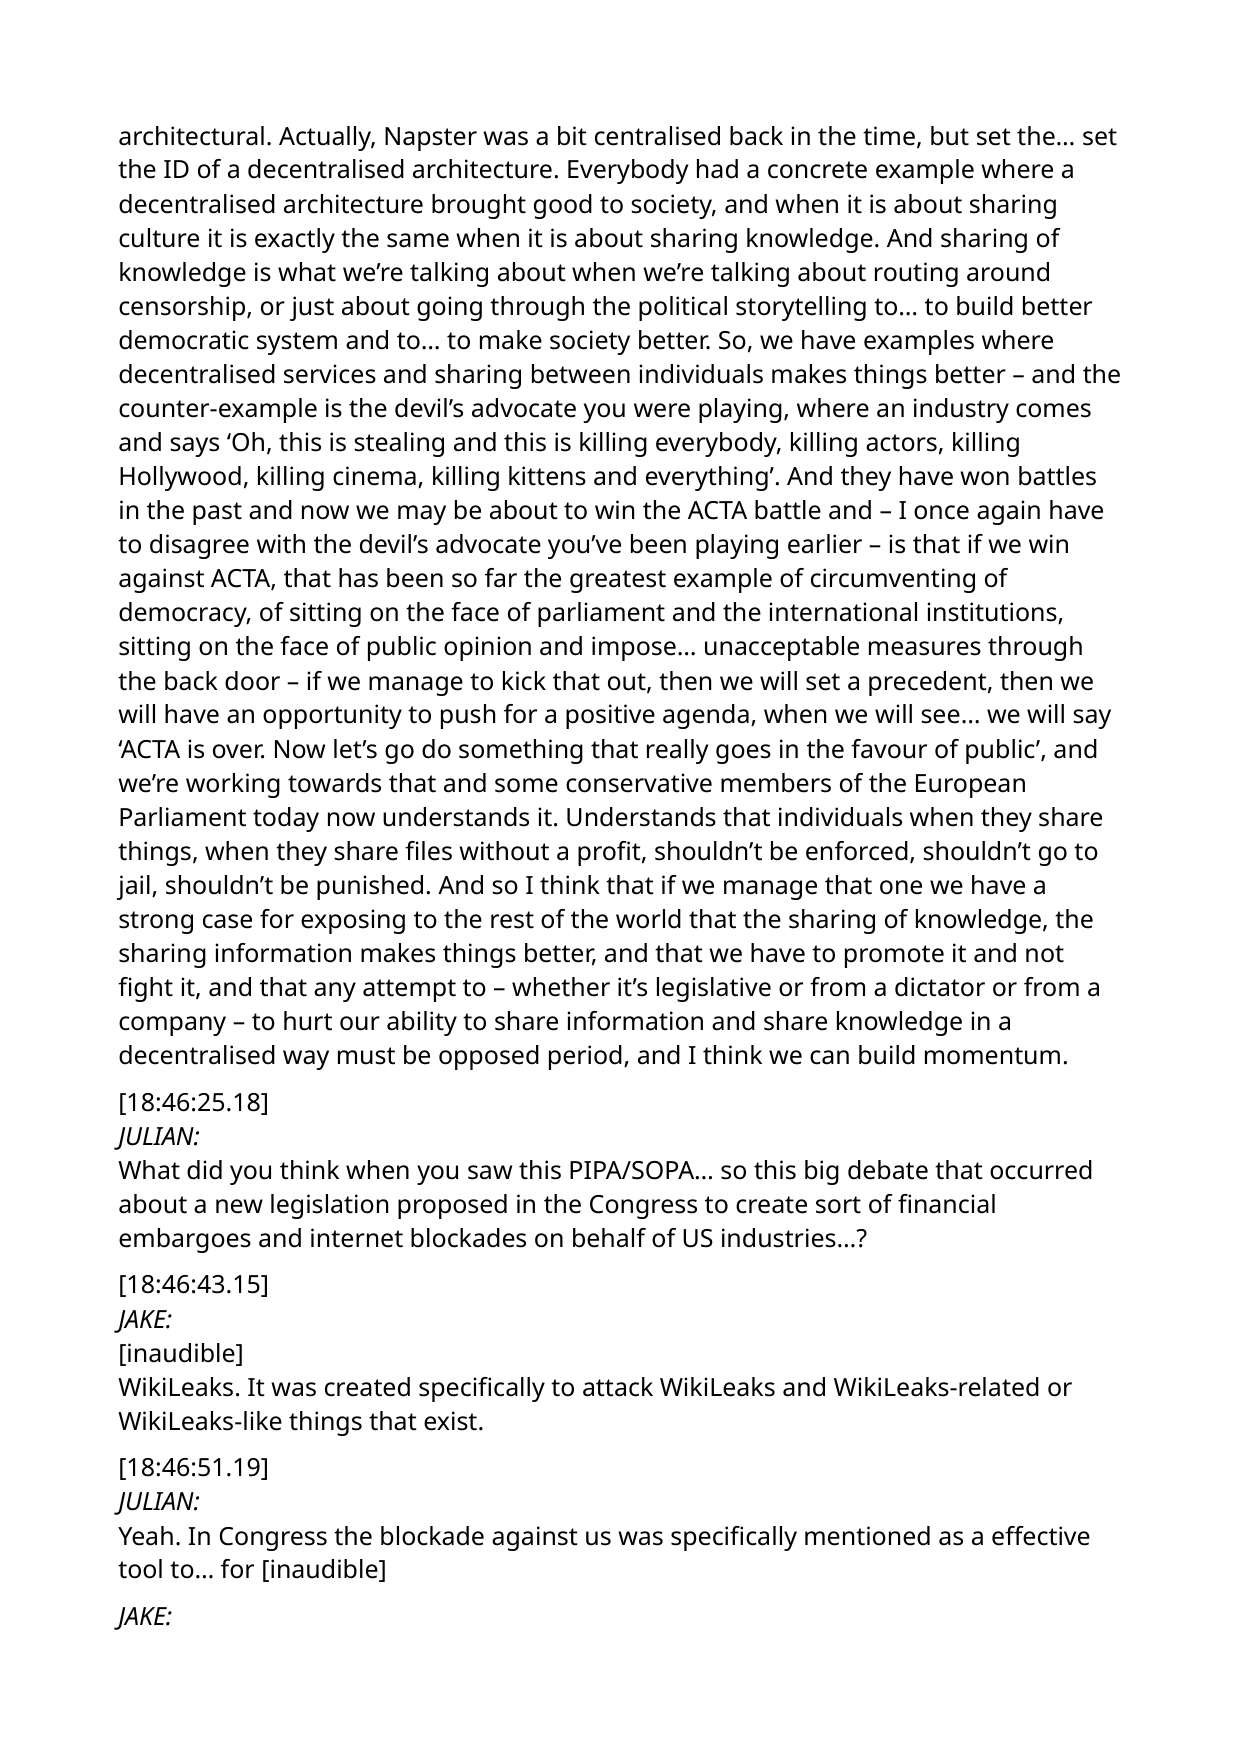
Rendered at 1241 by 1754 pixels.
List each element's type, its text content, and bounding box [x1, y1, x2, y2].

text [18:46:51.19] JULIAN: Yeah. In Congress the blockade against us was specifically mentioned as a effective tool to… for [inaudible] [118, 1450, 1122, 1586]
text architectural. Actually, Napster was a bit centralised back in the time, but set the… set the ID of a decentralised architecture. Everybody had a concrete example where a decentralised architecture brought good to society, and when it is about sharing culture it is exactly the same when it is about sharing knowledge. And sharing of knowledge is what we’re talking about when we’re talking about routing around censorship, or just about going through the political storytelling to… to build better democratic system and to… to make society better. So, we have examples where decentralised services and sharing between individuals makes things better – and the counter-example is the devil’s advocate you were playing, where an industry comes and says ‘Oh, this is stealing and this is killing everybody, killing actors, killing Hollywood, killing cinema, killing kittens and everything’. And they have won battles in the past and now we may be about to win the ACTA battle and – I once again have to disagree with the devil’s advocate you’ve been playing earlier – is that if we win against ACTA, that has been so far the greatest example of circumventing of democracy, of sitting on the face of parliament and the international institutions, sitting on the face of public opinion and impose… unacceptable measures through the back door – if we manage to kick that out, then we will set a precedent, then we will have an opportunity to push for a positive agenda, when we will see… we will say ‘ACTA is over. Now let’s go do something that really goes in the favour of public’, and we’re working towards that and some conservative members of the European Parliament today now understands it. Understands that individuals when they share things, when they share files without a profit, shouldn’t be enforced, shouldn’t go to jail, shouldn’t be punished. And so I think that if we manage that one we have a strong case for exposing to the rest of the world that the sharing of knowledge, the sharing information makes things better, and that we have to promote it and not fight it, and that any attempt to – whether it’s legislative or from a dictator or from a company – to hurt our ability to share information and share knowledge in a decentralised way must be opposed period, and I think we can build momentum. [118, 118, 1122, 1072]
text [18:46:43.15] JAKE: [inaudible] WikiLeaks. It was created specifically to attack WikiLeaks and WikiLeaks-related or WikiLeaks-like things that exist. [118, 1267, 1122, 1437]
text [18:46:25.18] JULIAN: What did you think when you saw this PIPA/SOPA… so this big debate that occurred about a new legislation proposed in the Congress to create sort of financial embargoes and internet blockades on behalf of US industries…? [118, 1084, 1122, 1255]
text JAKE: [118, 1599, 1122, 1633]
